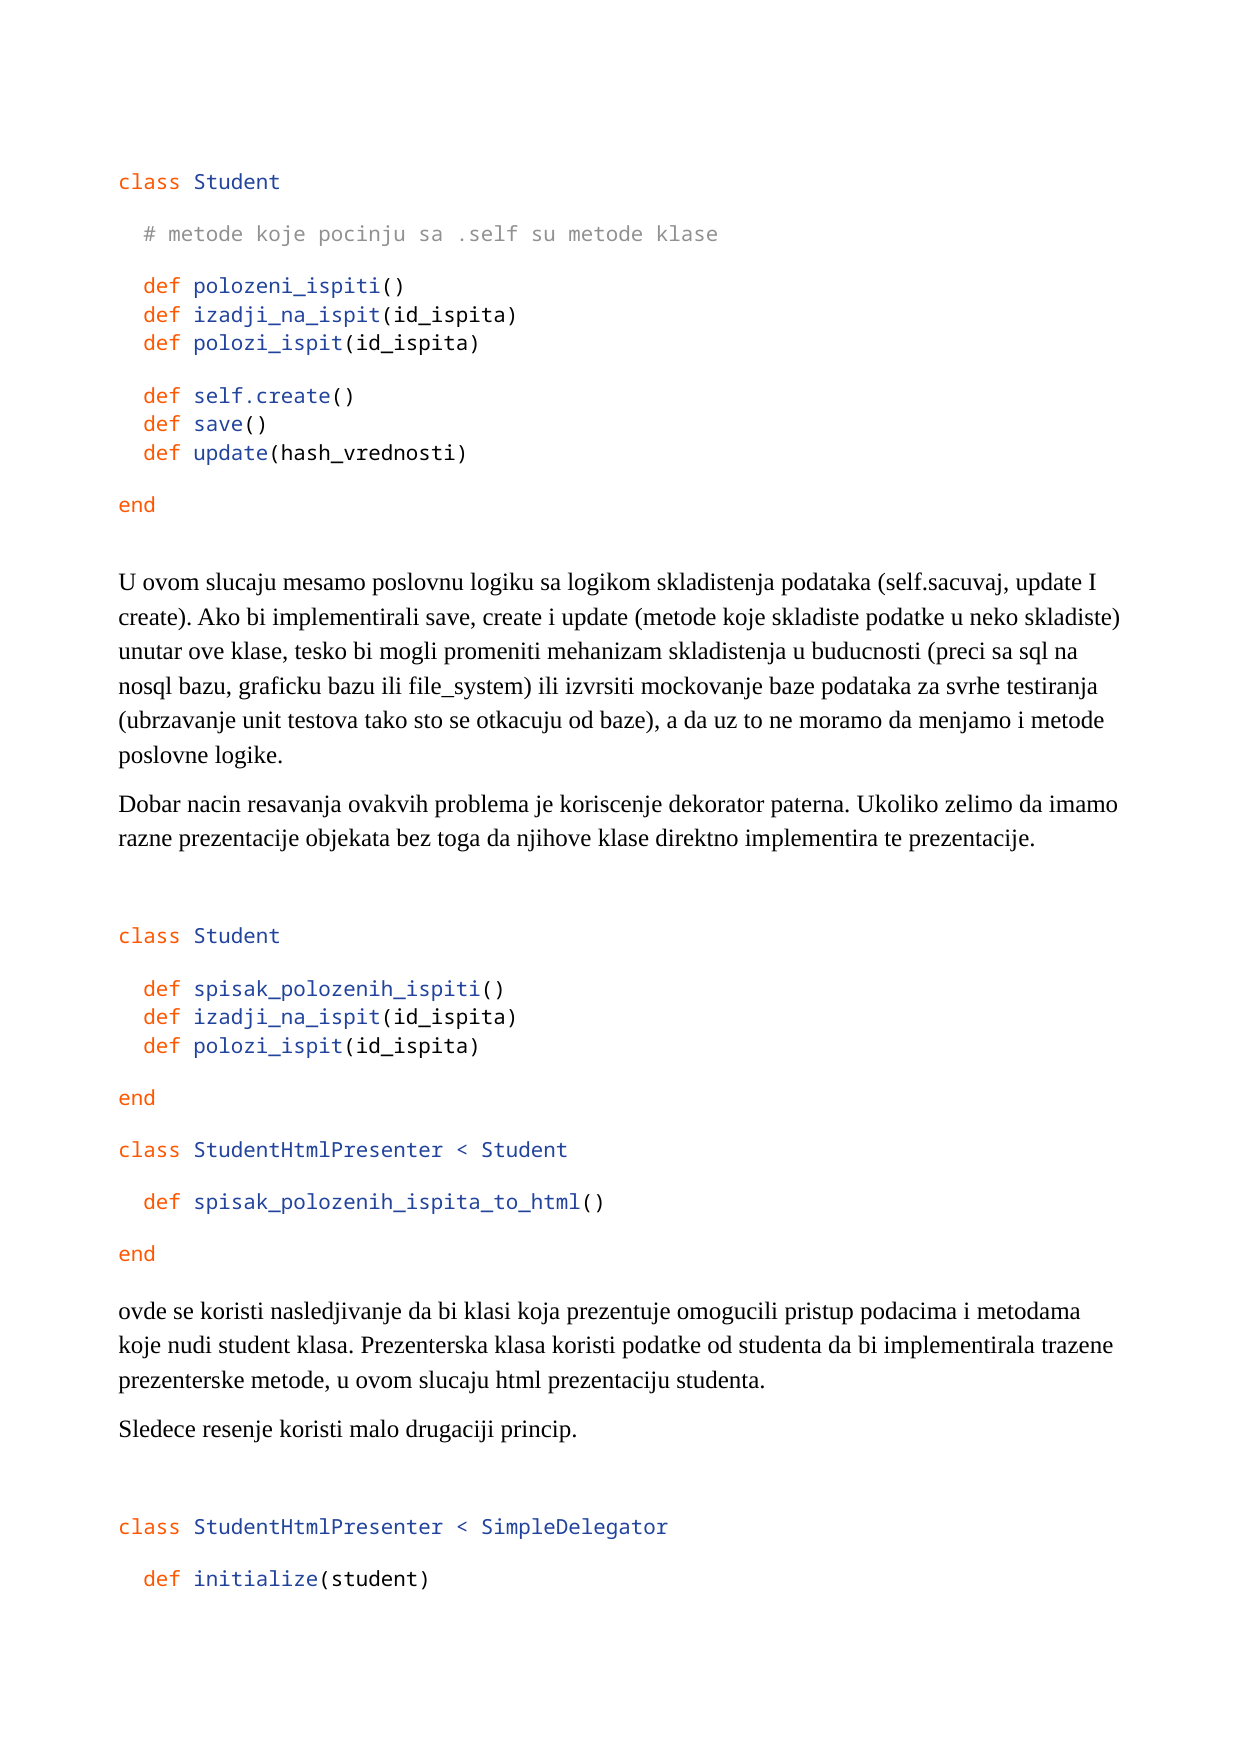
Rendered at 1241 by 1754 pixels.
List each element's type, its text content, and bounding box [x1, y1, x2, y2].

text U ovom slucaju mesamo poslovnu logiku sa logikom skladistenja podataka (self.sacuvaj, update I create). Ako bi implementirali save, create i update (metode koje skladiste podatke u neko skladiste) unutar ove klase, tesko bi mogli promeniti mehanizam skladistenja u buducnosti (preci sa sql na nosql bazu, graficku bazu ili file_system) ili izvrsiti mockovanje baze podataka za svrhe testiranja (ubrzavanje unit testova tako sto se otkacuju od baze), a da uz to ne moramo da menjamo i metode poslovne logike. [118, 567, 1122, 769]
text def polozi_ispit(id_ispita) [118, 1031, 1122, 1059]
text class Student [118, 167, 1122, 196]
text def initialize(student) [118, 1564, 1122, 1593]
text Sledece resenje koristi malo drugaciji princip. [118, 1414, 1122, 1443]
text # metode koje pocinju sa .self su metode klase [118, 219, 1122, 248]
text end [118, 490, 1122, 518]
text ovde se koristi nasledjivanje da bi klasi koja prezentuje omogucili pristup podacima i metodama koje nudi student klasa. Prezenterska klasa koristi podatke od studenta da bi implementirala trazene prezenterske metode, u ovom slucaju html prezentaciju studenta. [118, 1296, 1122, 1394]
text def spisak_polozenih_ispiti() [118, 974, 1122, 1002]
text Dobar nacin resavanja ovakvih problema je koriscenje dekorator paterna. Ukoliko zelimo da imamo razne prezentacije objekata bez toga da njihove klase direktno implementira te prezentacije. [118, 789, 1122, 852]
text class StudentHtmlPresenter < SimpleDelegator [118, 1512, 1122, 1541]
text def izadji_na_ispit(id_ispita) [118, 300, 1122, 328]
text def spisak_polozenih_ispita_to_html() [118, 1187, 1122, 1216]
text class Student [118, 922, 1122, 950]
text end [118, 1083, 1122, 1111]
text class StudentHtmlPresenter < Student [118, 1135, 1122, 1163]
text end [118, 1239, 1122, 1268]
text def save() [118, 409, 1122, 438]
text def izadji_na_ispit(id_ispita) [118, 1002, 1122, 1031]
text def polozeni_ispiti() [118, 271, 1122, 300]
text def update(hash_vrednosti) [118, 438, 1122, 466]
text def self.create() [118, 381, 1122, 409]
text def polozi_ispit(id_ispita) [118, 328, 1122, 357]
